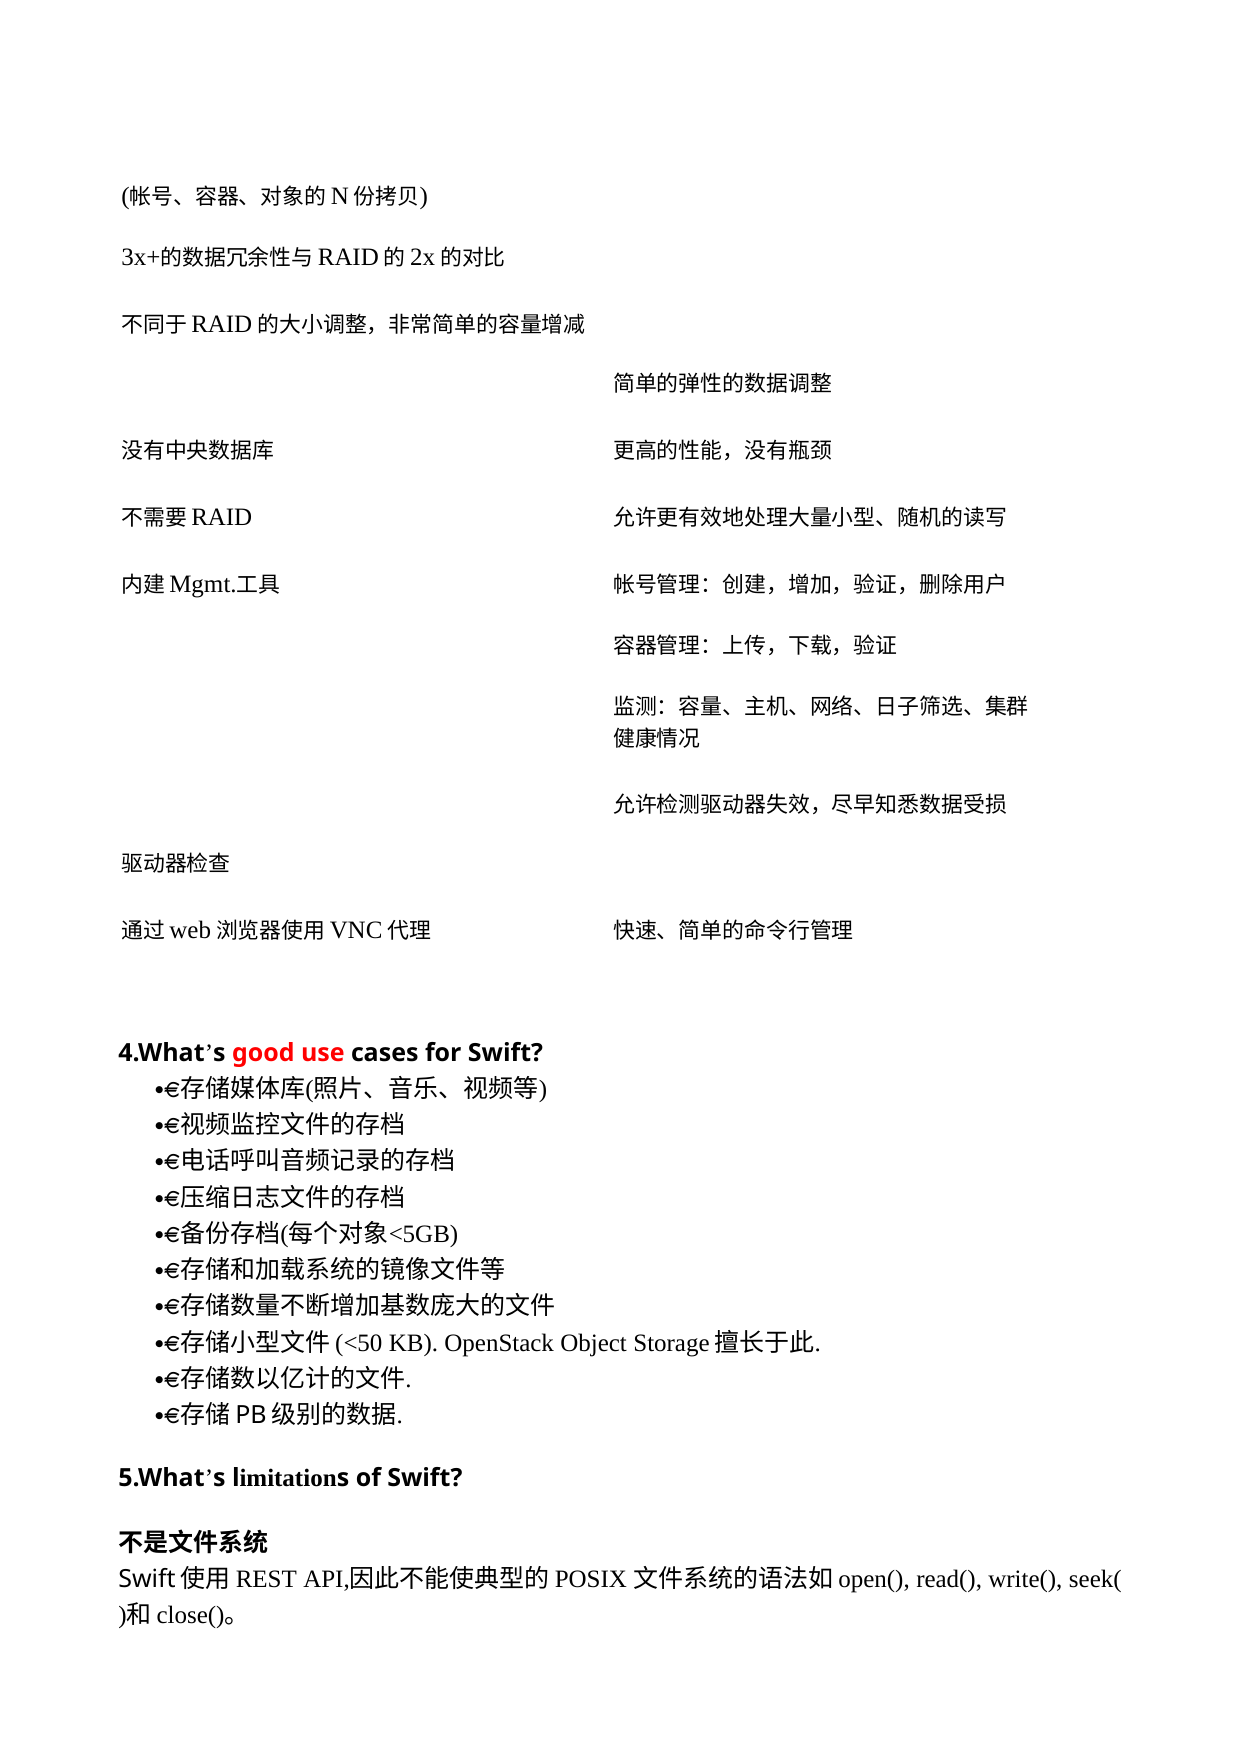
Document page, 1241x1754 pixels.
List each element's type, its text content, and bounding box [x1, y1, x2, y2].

table_cell 不同于RAID的大小调整，非常简单的容量增减 [118, 305, 610, 430]
text 5.What’s limitations of Swift? [118, 1459, 1122, 1494]
text · 压缩日志文件的存档 [156, 1177, 1122, 1213]
text · 备份存档(每个对象<5GB) [156, 1213, 1122, 1249]
text · 视频监控文件的存档 [156, 1104, 1122, 1141]
text 不是文件系统 [118, 1522, 1122, 1559]
text 4.What’s good use cases for Swift? [118, 1034, 1122, 1068]
text · 存储PB级别的数据. [156, 1394, 1122, 1431]
text · 存储小型文件 (<50 KB). OpenStack Object Storage擅长于此. [156, 1322, 1122, 1358]
table_cell [610, 118, 1038, 304]
text Swift使用REST API,因此不能使典型的POSIX 文件系统的语法如open(), read(), write(), seek()和close()。 [118, 1559, 1122, 1631]
table_cell 允许更有效地处理大量小型、随机的读写 [610, 497, 1038, 564]
table_cell 内建Mgmt.工具 [118, 564, 610, 784]
text · 存储数以亿计的文件. [156, 1358, 1122, 1394]
table_cell 驱动器检查 [118, 785, 610, 910]
text · 存储和加载系统的镜像文件等 [156, 1249, 1122, 1286]
table_cell 允许检测驱动器失效，尽早知悉数据受损 [610, 785, 1038, 910]
table_cell 快速、简单的命令行管理 [610, 910, 1038, 977]
table_cell 没有中央数据库 [118, 430, 610, 497]
table_cell 更高的性能，没有瓶颈 [610, 430, 1038, 497]
table_cell 通过web浏览器使用VNC代理 [118, 910, 610, 977]
text · 电话呼叫音频记录的存档 [156, 1141, 1122, 1177]
text · 存储媒体库(照片、音乐、视频等) [156, 1068, 1122, 1104]
table_cell 不需要RAID [118, 497, 610, 564]
table_cell 简单的弹性的数据调整 [610, 305, 1038, 430]
table_cell 帐号管理：创建，增加，验证，删除用户 容器管理：上传，下载，验证 监测：容量、主机、网络、日子筛选、集群健康情况 [610, 564, 1038, 784]
text · 存储数量不断增加基数庞大的文件 [156, 1286, 1122, 1322]
table_cell (帐号、容器、对象的N份拷贝) 3x+的数据冗余性与RAID的2x的对比 [118, 118, 610, 304]
